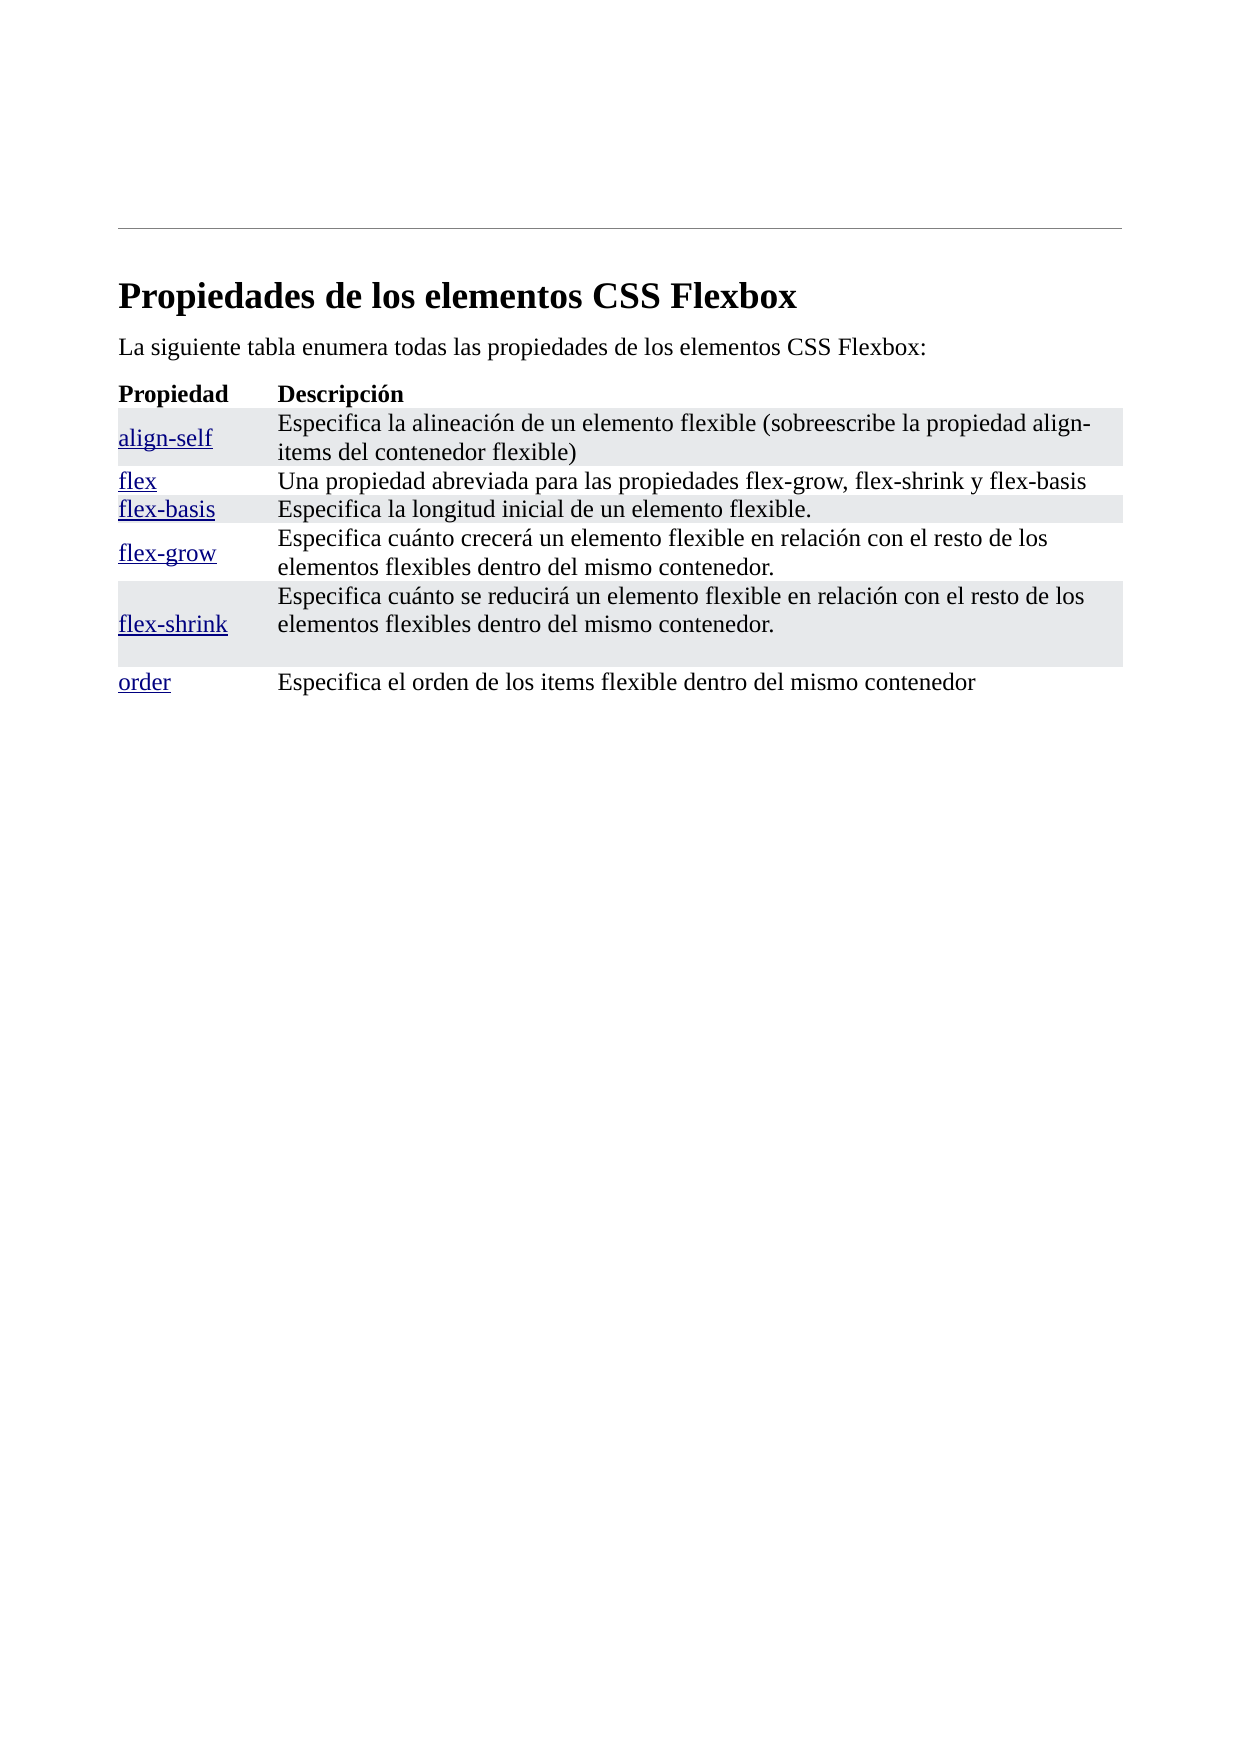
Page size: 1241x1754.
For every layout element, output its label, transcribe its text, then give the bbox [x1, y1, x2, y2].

table_cell align-self [118, 408, 277, 466]
table_cell Especifica la longitud inicial de un elemento flexible. [278, 495, 1123, 523]
table_cell Especifica el orden de los items flexible dentro del mismo contenedor [278, 667, 1123, 696]
table_cell flex-shrink [118, 581, 277, 667]
table_cell Una propiedad abreviada para las propiedades flex-grow, flex-shrink y flex-basis [278, 466, 1123, 494]
subtitle Propiedades de los elementos CSS Flexbox [118, 273, 1122, 316]
table_cell flex [118, 466, 277, 494]
table_cell order [118, 667, 277, 696]
table_cell Especifica cuánto crecerá un elemento flexible en relación con el resto de los elementos flexibles dentro del mismo contenedor. [278, 523, 1123, 581]
table_header Descripción [278, 380, 1123, 408]
table_header Propiedad [118, 380, 277, 408]
text La siguiente tabla enumera todas las propiedades de los elementos CSS Flexbox: [118, 332, 1122, 361]
table_cell Especifica la alineación de un elemento flexible (sobreescribe la propiedad align-items del contenedor flexible) [278, 408, 1123, 466]
table_cell Especifica cuánto se reducirá un elemento flexible en relación con el resto de los elementos flexibles dentro del mismo contenedor. [278, 581, 1123, 667]
table_cell flex-grow [118, 523, 277, 581]
table_cell flex-basis [118, 495, 277, 523]
